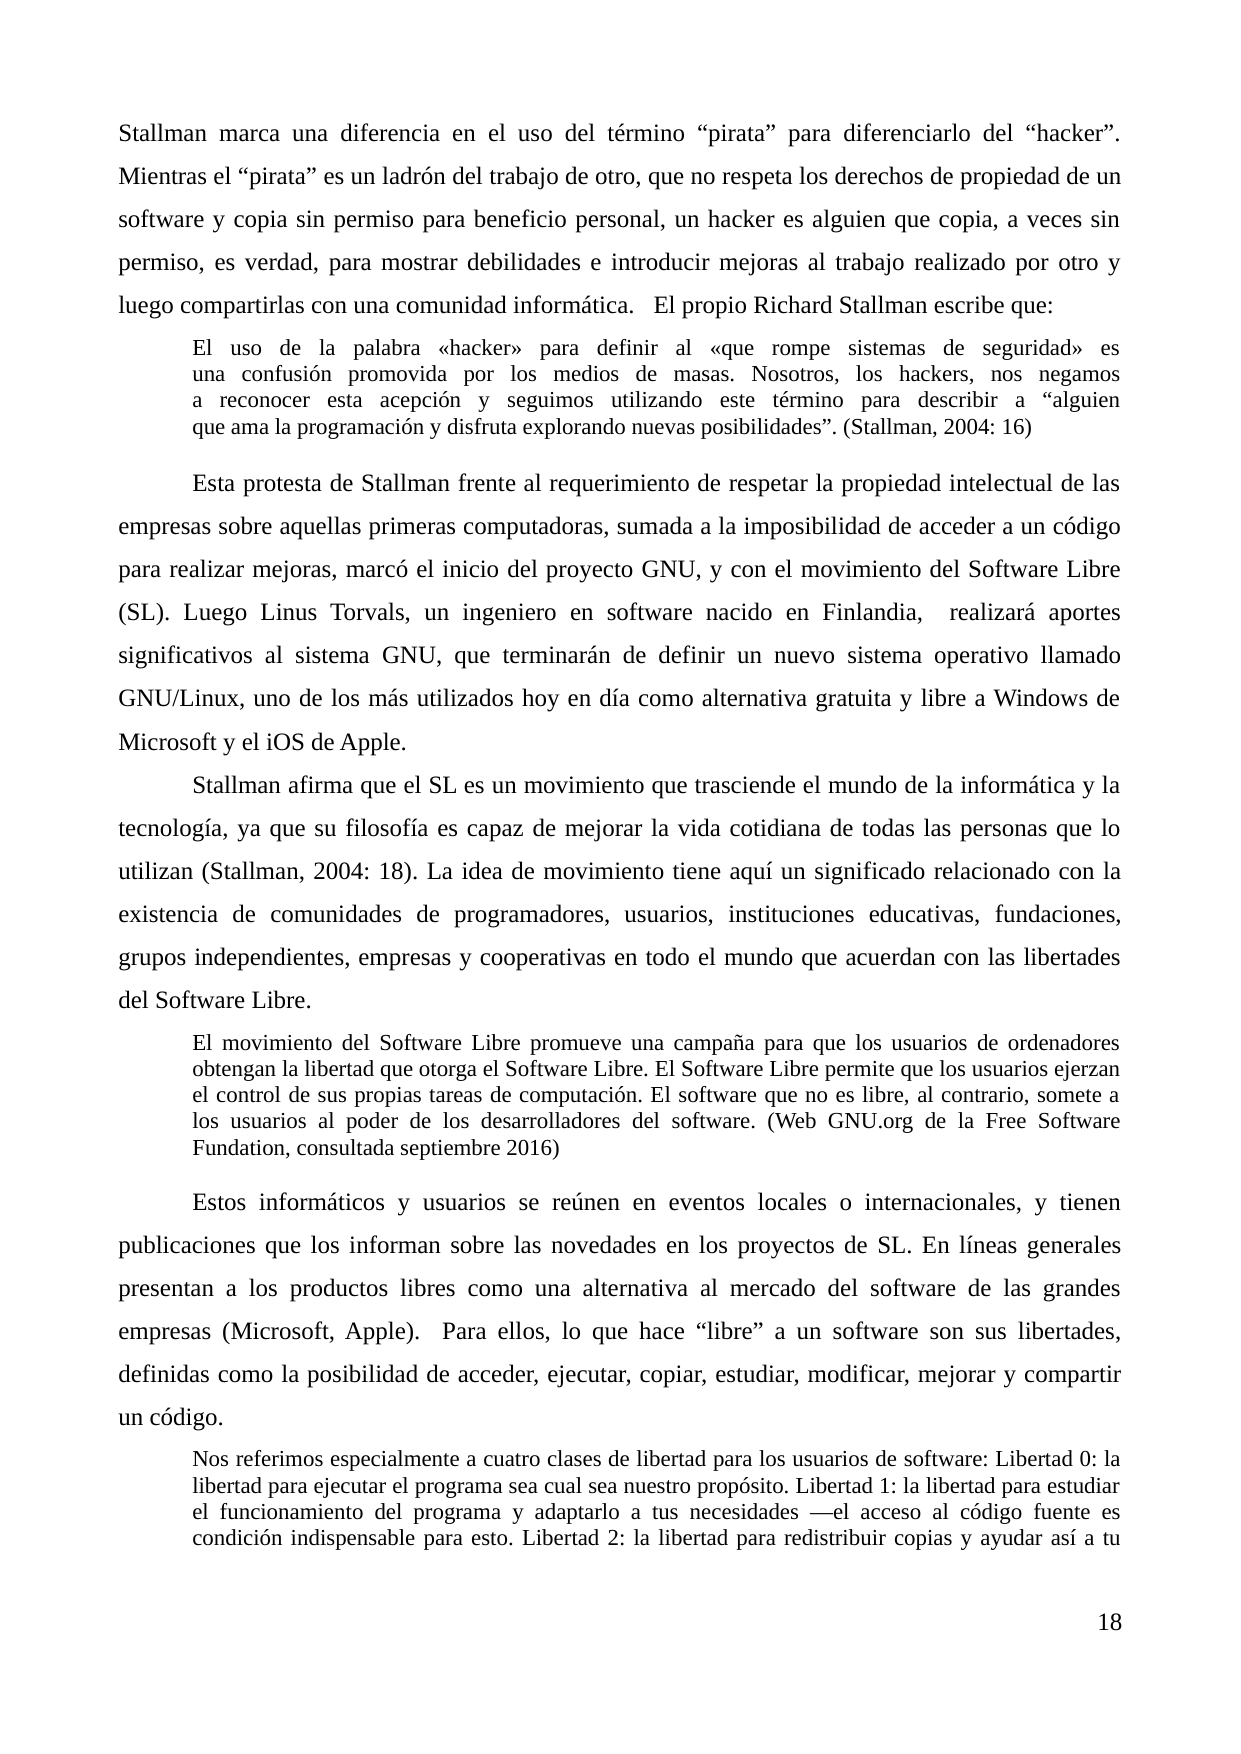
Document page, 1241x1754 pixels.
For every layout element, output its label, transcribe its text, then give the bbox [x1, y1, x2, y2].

text El movimiento del Software Libre promueve una campaña para que los usuarios de ordenadores obtengan la libertad que otorga el Software Libre. El Software Libre permite que los usuarios ejerzan el control de sus propias tareas de computación. El software que no es libre, al contrario, somete a los usuarios al poder de los desarrolladores del software. (Web GNU.org de la Free Software Fundation, consultada septiembre 2016) [192, 1028, 1122, 1160]
text El uso de la palabra «hacker» para definir al «que rompe sistemas de seguridad» es una confusión promovida por los medios de masas. Nosotros, los hackers, nos negamos a reconocer esta acepción y seguimos utilizando este término para describir a “alguien que ama la programación y disfruta explorando nuevas posibilidades”. (Stallman, 2004: 16) [192, 334, 1122, 439]
text Stallman afirma que el SL es un movimiento que trasciende el mundo de la informática y la tecnología, ya que su filosofía es capaz de mejorar la vida cotidiana de todas las personas que lo utilizan (Stallman, 2004: 18). La idea de movimiento tiene aquí un significado relacionado con la existencia de comunidades de programadores, usuarios, instituciones educativas, fundaciones, grupos independientes, empresas y cooperativas en todo el mundo que acuerdan con las libertades del Software Libre. [118, 770, 1122, 1014]
text Estos informáticos y usuarios se reúnen en eventos locales o internacionales, y tienen publicaciones que los informan sobre las novedades en los proyectos de SL. En líneas generales presentan a los productos libres como una alternativa al mercado del software de las grandes empresas (Microsoft, Apple). Para ellos, lo que hace “libre” a un software son sus libertades, definidas como la posibilidad de acceder, ejecutar, copiar, estudiar, modificar, mejorar y compartir un código. [118, 1187, 1122, 1431]
text Nos referimos especialmente a cuatro clases de libertad para los usuarios de software: Libertad 0: la libertad para ejecutar el programa sea cual sea nuestro propósito. Libertad 1: la libertad para estudiar el funcionamiento del programa y adaptarlo a tus necesidades —el acceso al código fuente es condición indispensable para esto. Libertad 2: la libertad para redistribuir copias y ayudar así a tu [192, 1445, 1122, 1551]
text Stallman marca una diferencia en el uso del término “pirata” para diferenciarlo del “hacker”. Mientras el “pirata” es un ladrón del trabajo de otro, que no respeta los derechos de propiedad de un software y copia sin permiso para beneficio personal, un hacker es alguien que copia, a veces sin permiso, es verdad, para mostrar debilidades e introducir mejoras al trabajo realizado por otro y luego compartirlas con una comunidad informática. El propio Richard Stallman escribe que: [118, 118, 1122, 319]
text Esta protesta de Stallman frente al requerimiento de respetar la propiedad intelectual de las empresas sobre aquellas primeras computadoras, sumada a la imposibilidad de acceder a un código para realizar mejoras, marcó el inicio del proyecto GNU, y con el movimiento del Software Libre (SL). Luego Linus Torvals, un ingeniero en software nacido en Finlandia, realizará aportes significativos al sistema GNU, que terminarán de definir un nuevo sistema operativo llamado GNU/Linux, uno de los más utilizados hoy en día como alternativa gratuita y libre a Windows de Microsoft y el iOS de Apple. [118, 468, 1122, 755]
